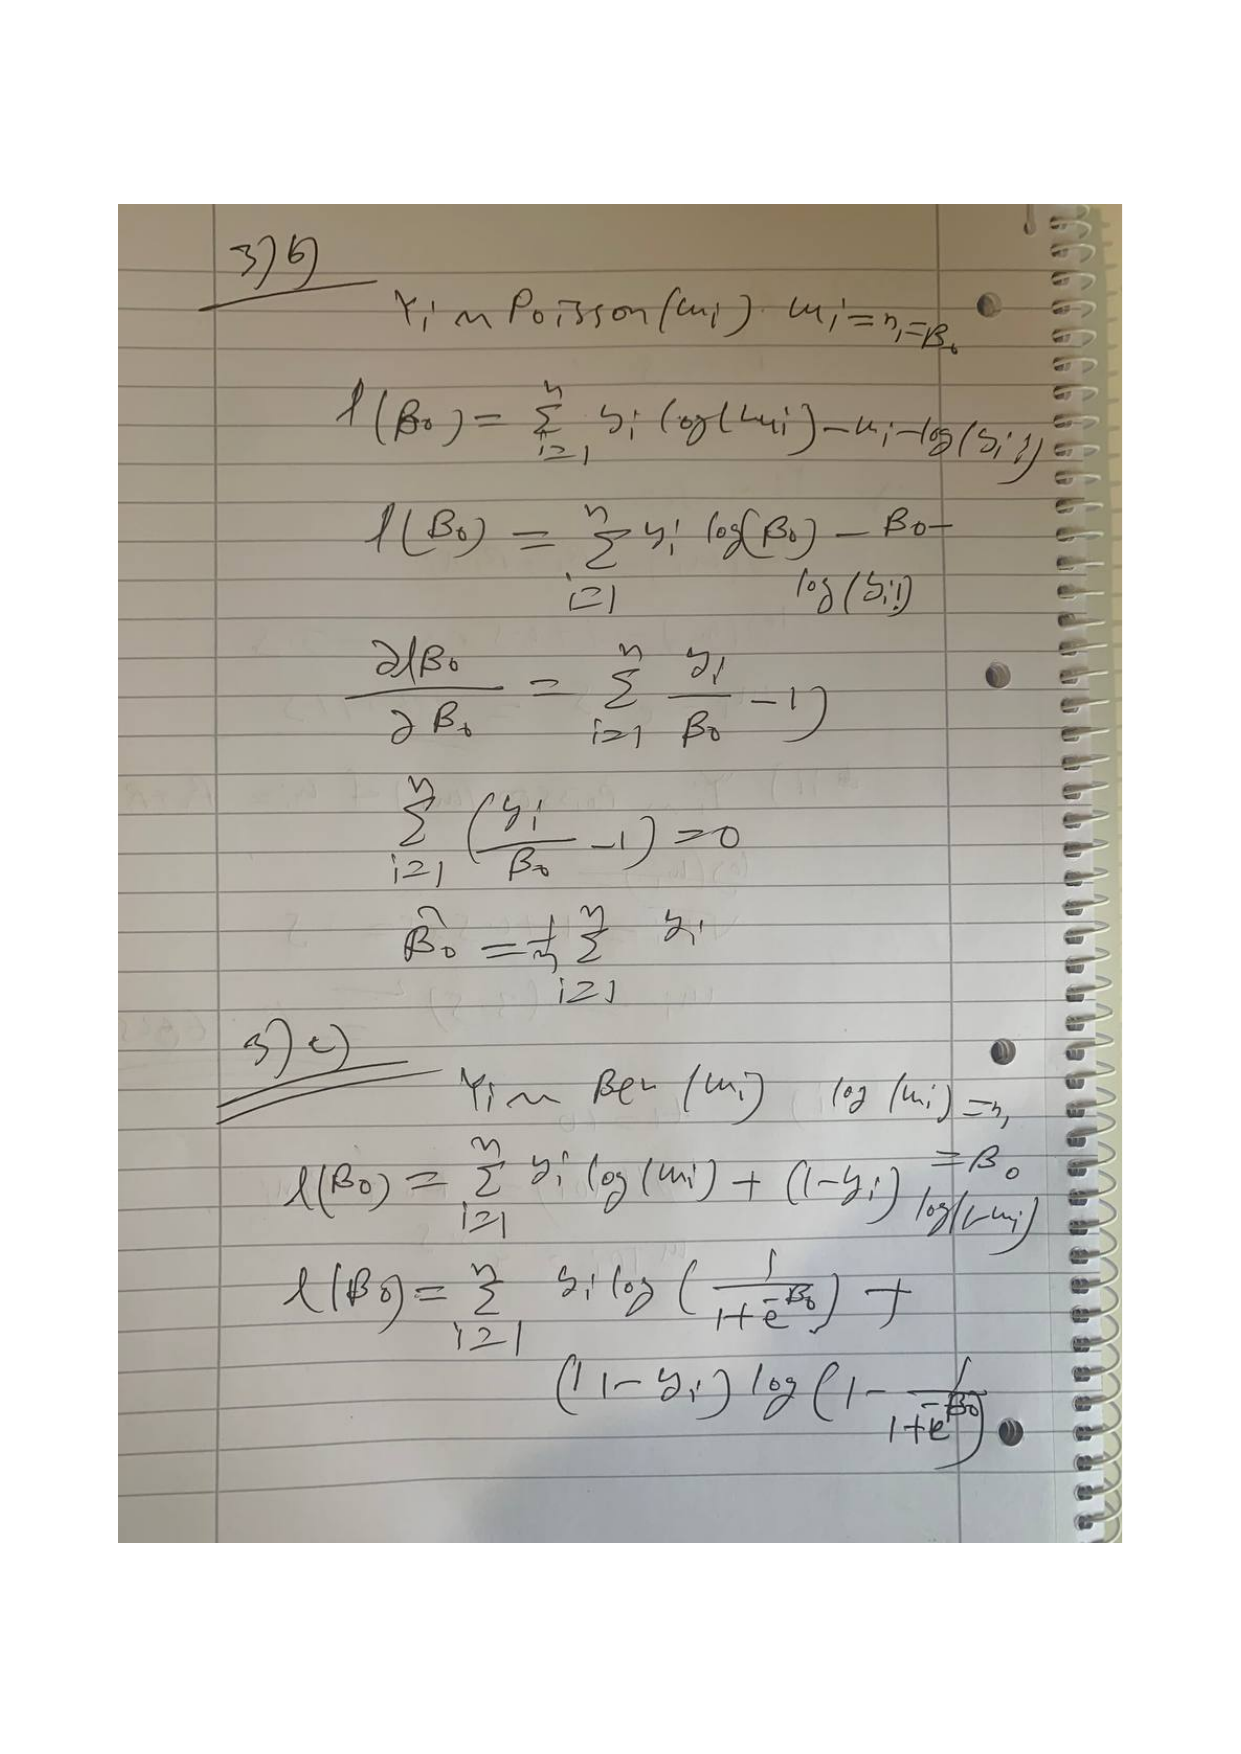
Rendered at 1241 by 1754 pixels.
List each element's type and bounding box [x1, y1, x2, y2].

picture [118, 204, 1123, 1543]
